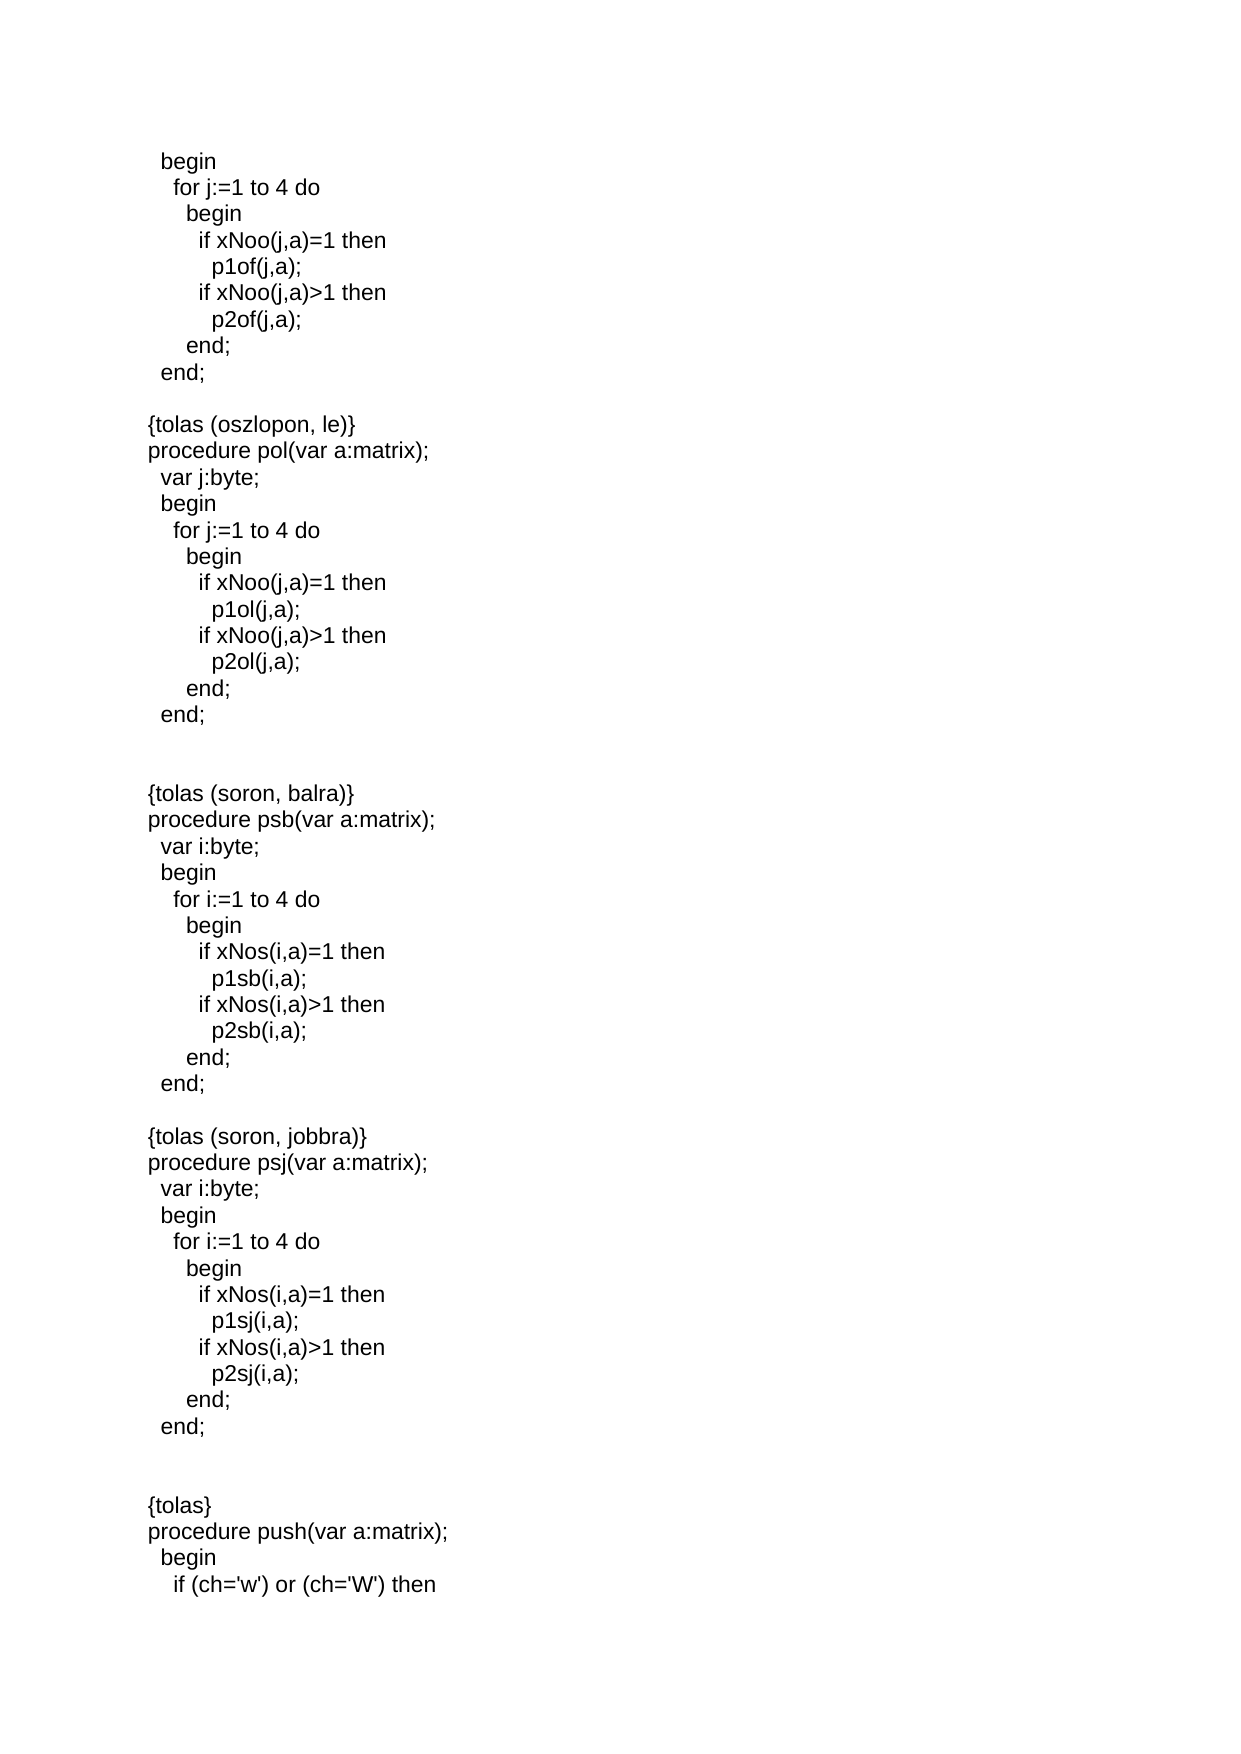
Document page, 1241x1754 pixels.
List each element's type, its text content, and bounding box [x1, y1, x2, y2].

text begin [148, 543, 1093, 569]
text for j:=1 to 4 do [148, 174, 1093, 200]
text p2ol(j,a); [148, 648, 1093, 675]
text begin [148, 1544, 1093, 1571]
text if xNoo(j,a)=1 then [148, 227, 1093, 253]
text begin [148, 200, 1093, 227]
text p1of(j,a); [148, 253, 1093, 279]
text p1sb(i,a); [148, 964, 1093, 991]
text begin [148, 912, 1093, 938]
text end; [148, 675, 1093, 701]
text {tolas (soron, jobbra)} [148, 1123, 1093, 1149]
text end; [148, 1070, 1093, 1096]
text p2sj(i,a); [148, 1360, 1093, 1386]
text p1ol(j,a); [148, 596, 1093, 622]
text for i:=1 to 4 do [148, 886, 1093, 912]
text for j:=1 to 4 do [148, 517, 1093, 543]
text begin [148, 148, 1093, 174]
text if xNoo(j,a)=1 then [148, 569, 1093, 596]
text begin [148, 859, 1093, 886]
text if xNos(i,a)=1 then [148, 938, 1093, 964]
text if xNos(i,a)>1 then [148, 991, 1093, 1017]
text {tolas} [148, 1492, 1093, 1518]
text if xNos(i,a)>1 then [148, 1333, 1093, 1360]
text procedure push(var a:matrix); [148, 1518, 1093, 1544]
text p2of(j,a); [148, 306, 1093, 332]
text var i:byte; [148, 1175, 1093, 1202]
text end; [148, 332, 1093, 358]
text p1sj(i,a); [148, 1307, 1093, 1333]
text begin [148, 490, 1093, 517]
text {tolas (oszlopon, le)} [148, 411, 1093, 437]
text if xNoo(j,a)>1 then [148, 622, 1093, 648]
text begin [148, 1254, 1093, 1281]
text if xNoo(j,a)>1 then [148, 279, 1093, 306]
text for i:=1 to 4 do [148, 1228, 1093, 1254]
text p2sb(i,a); [148, 1017, 1093, 1044]
text {tolas (soron, balra)} [148, 780, 1093, 806]
text var i:byte; [148, 833, 1093, 859]
text if xNos(i,a)=1 then [148, 1281, 1093, 1307]
text procedure pol(var a:matrix); [148, 437, 1093, 464]
text procedure psj(var a:matrix); [148, 1149, 1093, 1175]
text end; [148, 358, 1093, 385]
text end; [148, 1413, 1093, 1439]
text procedure psb(var a:matrix); [148, 806, 1093, 833]
text end; [148, 1044, 1093, 1070]
text if (ch='w') or (ch='W') then [148, 1571, 1093, 1597]
text var j:byte; [148, 464, 1093, 490]
text end; [148, 1386, 1093, 1413]
text begin [148, 1202, 1093, 1228]
text end; [148, 701, 1093, 727]
